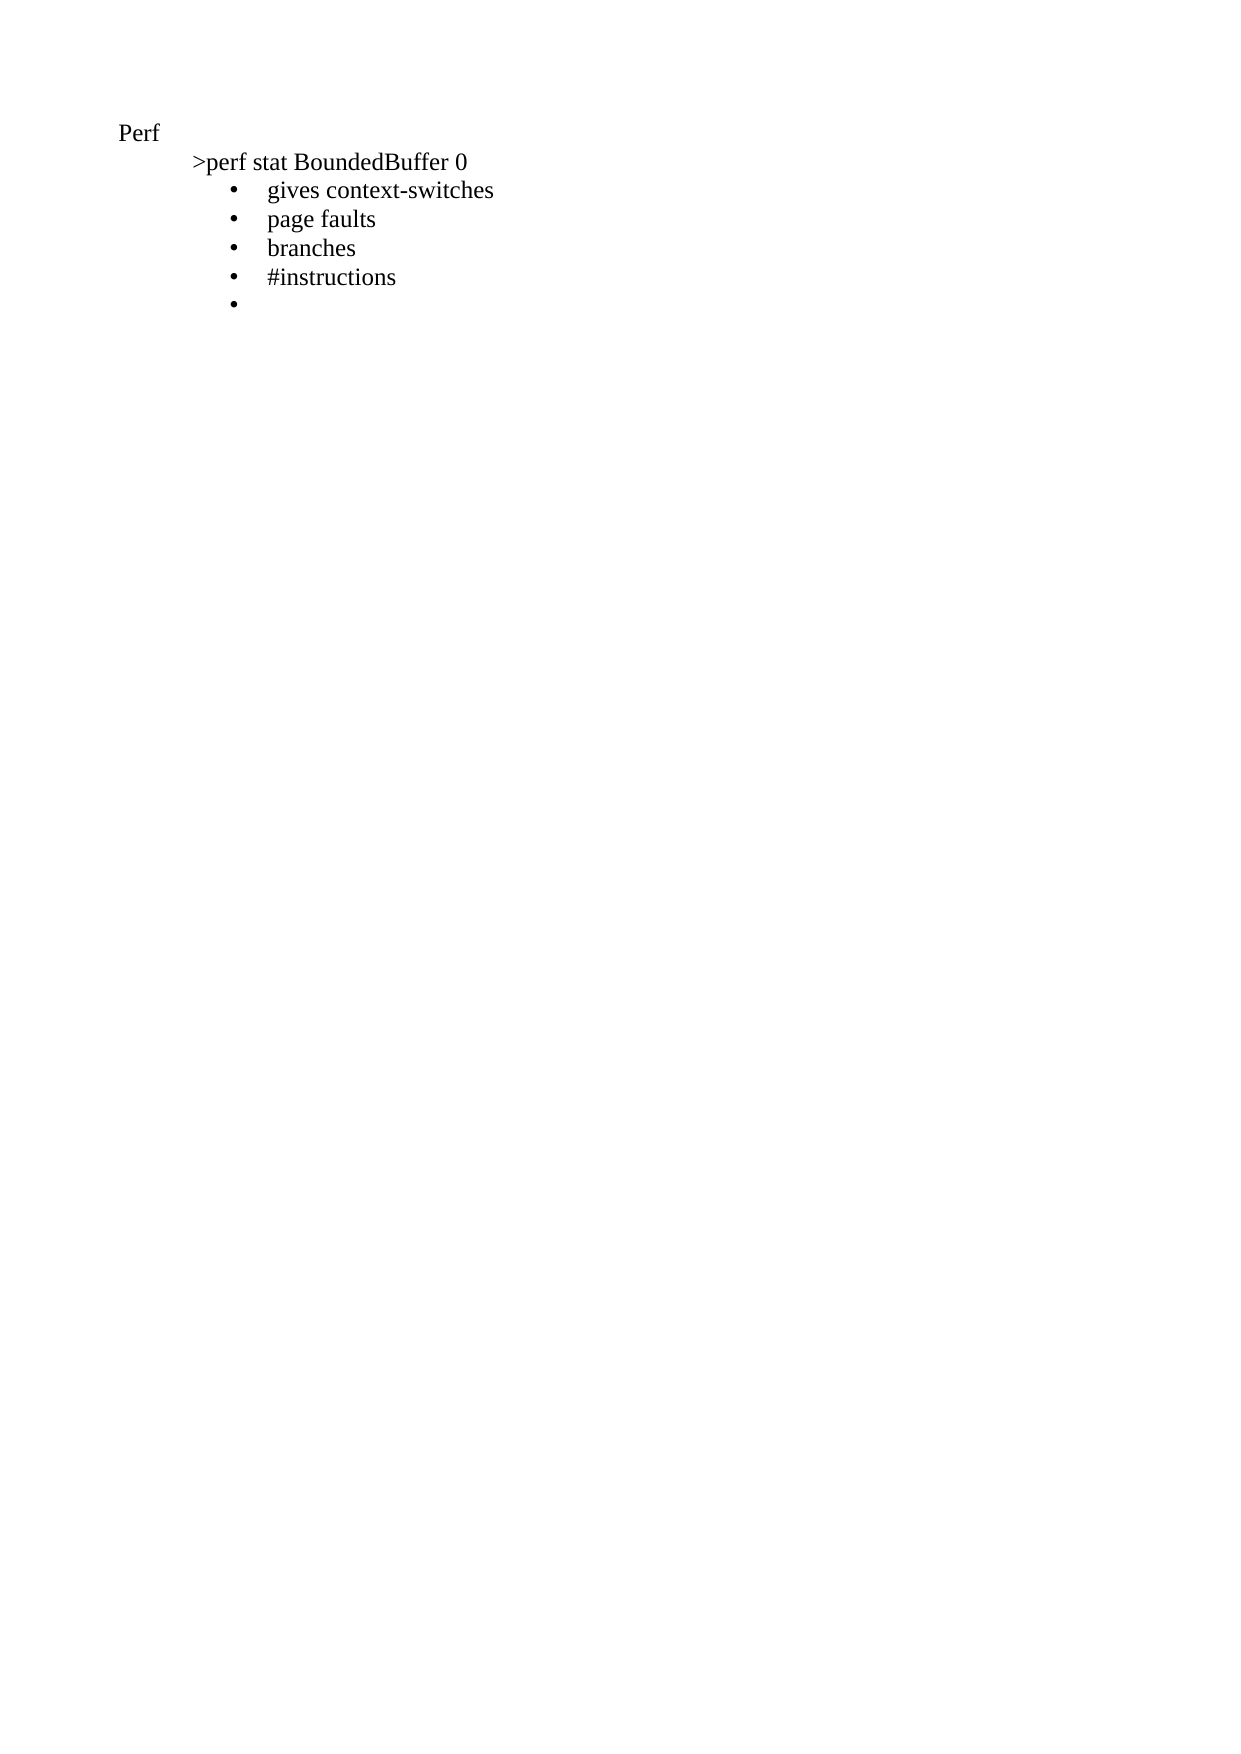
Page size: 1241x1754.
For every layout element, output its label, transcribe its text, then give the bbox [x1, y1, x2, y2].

list #instructions [229, 262, 1122, 291]
list branches [229, 233, 1122, 262]
text Perf [118, 118, 1122, 147]
list gives context-switches [229, 176, 1122, 204]
text >perf stat BoundedBuffer 0 [118, 147, 1122, 176]
list page faults [229, 204, 1122, 233]
